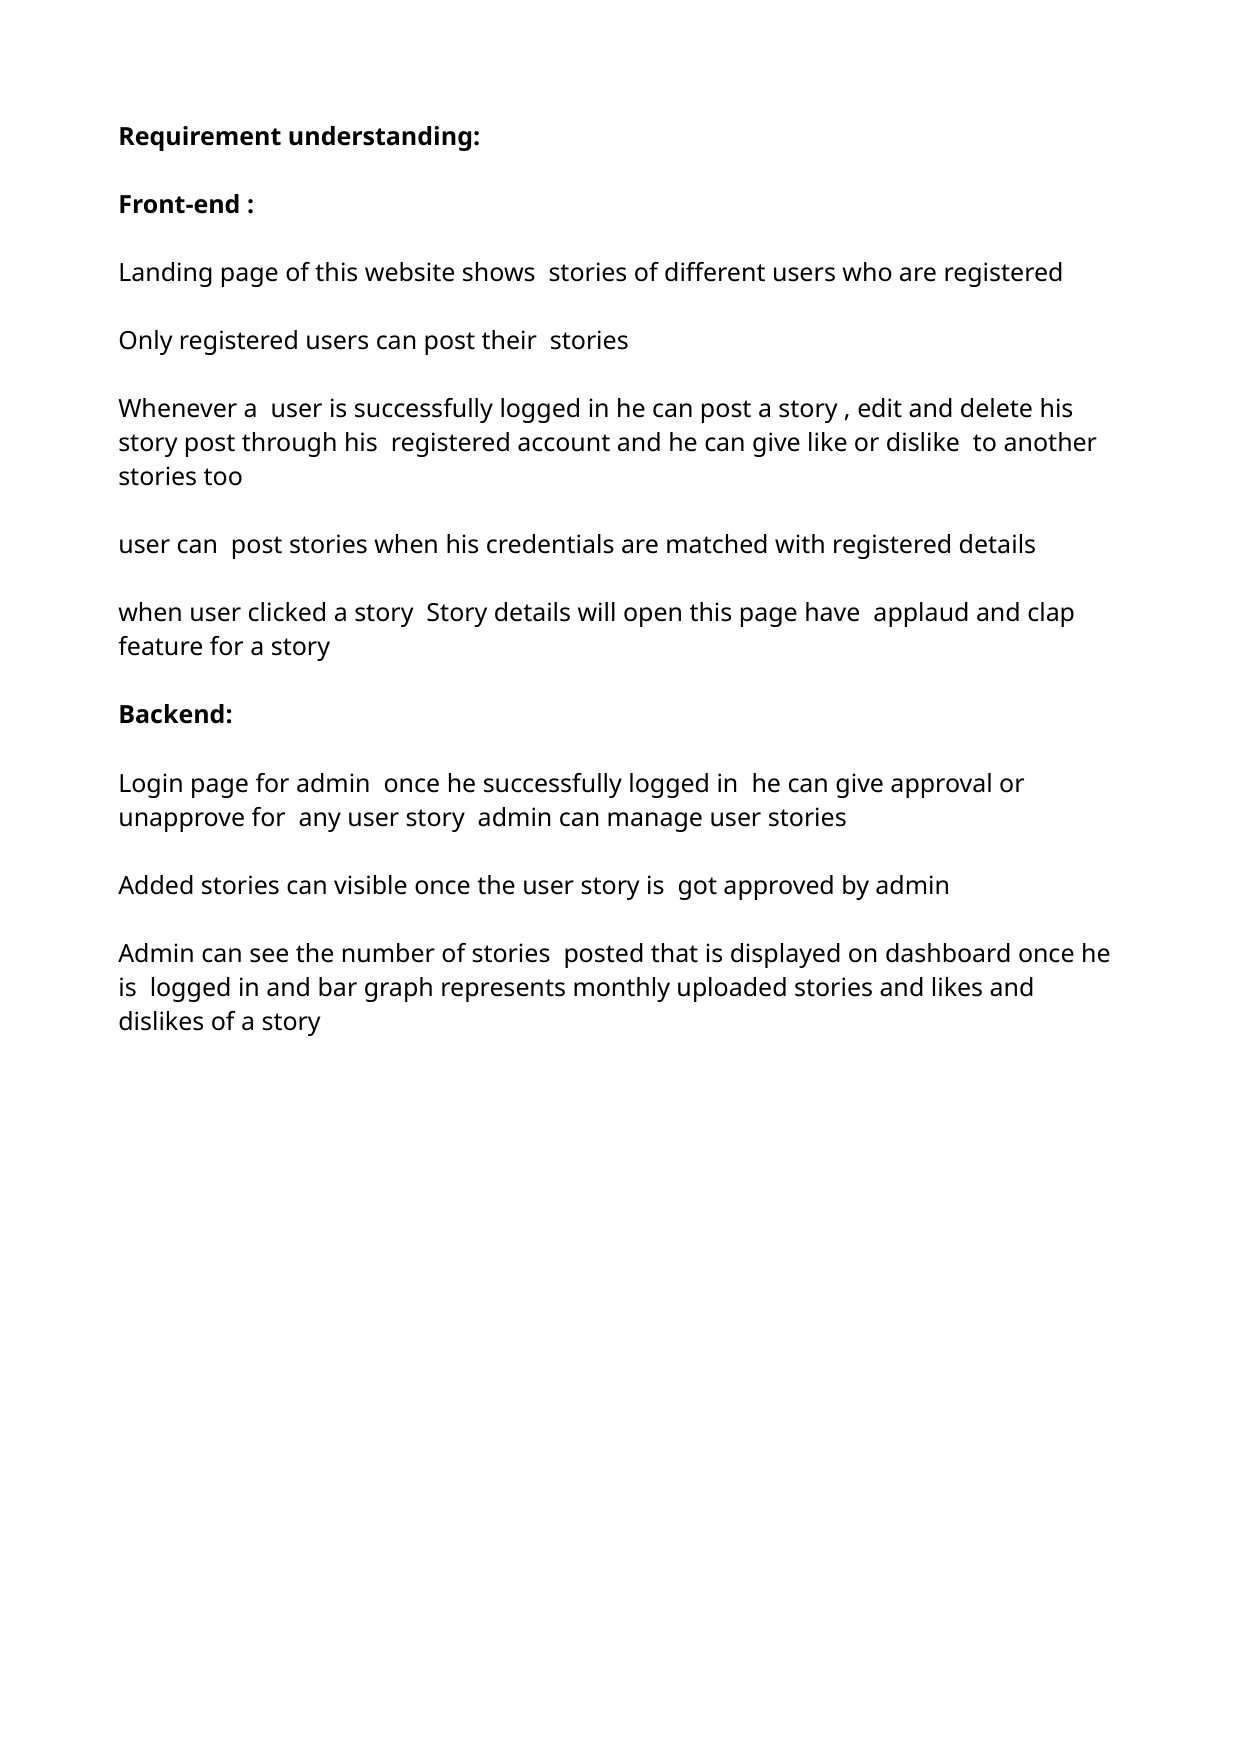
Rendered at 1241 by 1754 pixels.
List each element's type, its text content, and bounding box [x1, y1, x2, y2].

text Admin can see the number of stories posted that is displayed on dashboard once he is logged in and bar graph represents monthly uploaded stories and likes and dislikes of a story [118, 936, 1122, 1038]
text Backend: [118, 697, 1122, 731]
text Landing page of this website shows stories of different users who are registered [118, 254, 1122, 288]
text when user clicked a story Story details will open this page have applaud and clap feature for a story [118, 595, 1122, 663]
text Front-end : [118, 186, 1122, 220]
text Requirement understanding: [118, 118, 1122, 152]
text Added stories can visible once the user story is got approved by admin [118, 867, 1122, 902]
text Login page for admin once he successfully logged in he can give approval or unapprove for any user story admin can manage user stories [118, 765, 1122, 833]
text Whenever a user is successfully logged in he can post a story , edit and delete his story post through his registered account and he can give like or dislike to another stories too [118, 391, 1122, 493]
text user can post stories when his credentials are matched with registered details [118, 527, 1122, 561]
text Only registered users can post their stories [118, 322, 1122, 357]
